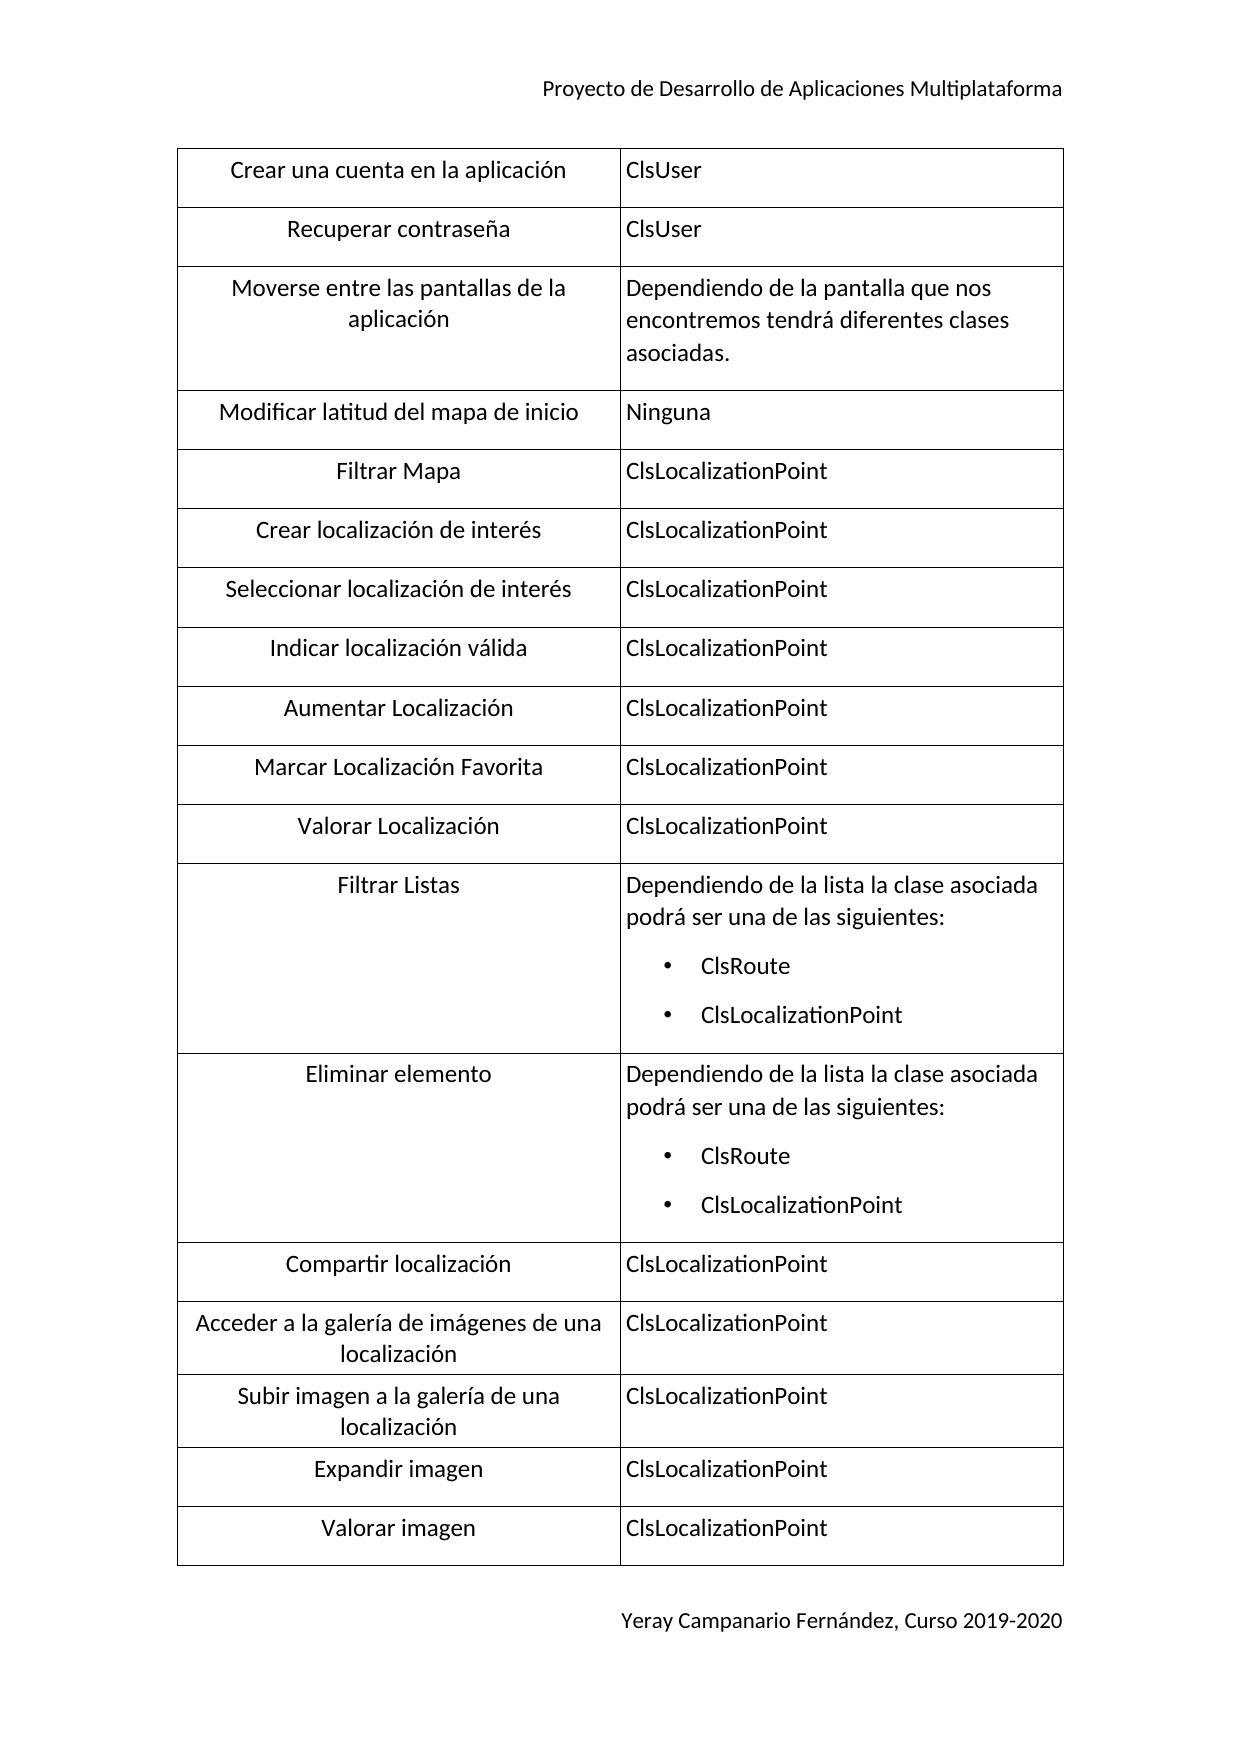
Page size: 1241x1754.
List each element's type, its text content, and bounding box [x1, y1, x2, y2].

table_cell Valorar Localización [178, 805, 620, 863]
table_cell Filtrar Mapa [178, 450, 620, 508]
table_cell Filtrar Listas [178, 864, 620, 1052]
table_cell Modificar latitud del mapa de inicio [178, 391, 620, 449]
table_cell Crear localización de interés [178, 509, 620, 567]
table_cell Acceder a la galería de imágenes de una localización [178, 1302, 620, 1374]
table_cell Subir imagen a la galería de una localización [178, 1375, 620, 1447]
table_cell Moverse entre las pantallas de la aplicación [178, 267, 620, 390]
table_cell Recuperar contraseña [178, 208, 620, 266]
table_cell Ninguna [621, 391, 1063, 449]
table_cell ClsLocalizationPoint [621, 450, 1063, 508]
table_cell Valorar imagen [178, 1507, 620, 1565]
table_cell ClsLocalizationPoint [621, 1302, 1063, 1374]
table_cell ClsLocalizationPoint [621, 1507, 1063, 1565]
table_cell ClsUser [621, 208, 1063, 266]
table_cell Crear una cuenta en la aplicación [178, 149, 620, 207]
table_cell Compartir localización [178, 1243, 620, 1301]
table_cell Aumentar Localización [178, 687, 620, 745]
table_cell ClsLocalizationPoint [621, 1375, 1063, 1447]
table_cell ClsLocalizationPoint [621, 568, 1063, 626]
table_cell Indicar localización válida [178, 628, 620, 686]
table_cell ClsLocalizationPoint [621, 805, 1063, 863]
table_cell ClsUser [621, 149, 1063, 207]
table_cell Eliminar elemento [178, 1054, 620, 1242]
table_cell Dependiendo de la pantalla que nos encontremos tendrá diferentes clases asociadas. [621, 267, 1063, 390]
table_cell ClsLocalizationPoint [621, 628, 1063, 686]
table_cell ClsLocalizationPoint [621, 1243, 1063, 1301]
table_cell Dependiendo de la lista la clase asociada podrá ser una de las siguientes: ClsRoute ClsLocalizationPoint [621, 864, 1063, 1052]
table_cell Marcar Localización Favorita [178, 746, 620, 804]
table_cell Dependiendo de la lista la clase asociada podrá ser una de las siguientes: ClsRoute ClsLocalizationPoint [621, 1054, 1063, 1242]
table_cell Seleccionar localización de interés [178, 568, 620, 626]
table_cell ClsLocalizationPoint [621, 746, 1063, 804]
table_cell ClsLocalizationPoint [621, 1448, 1063, 1506]
table_cell Expandir imagen [178, 1448, 620, 1506]
table_cell ClsLocalizationPoint [621, 687, 1063, 745]
table_cell ClsLocalizationPoint [621, 509, 1063, 567]
